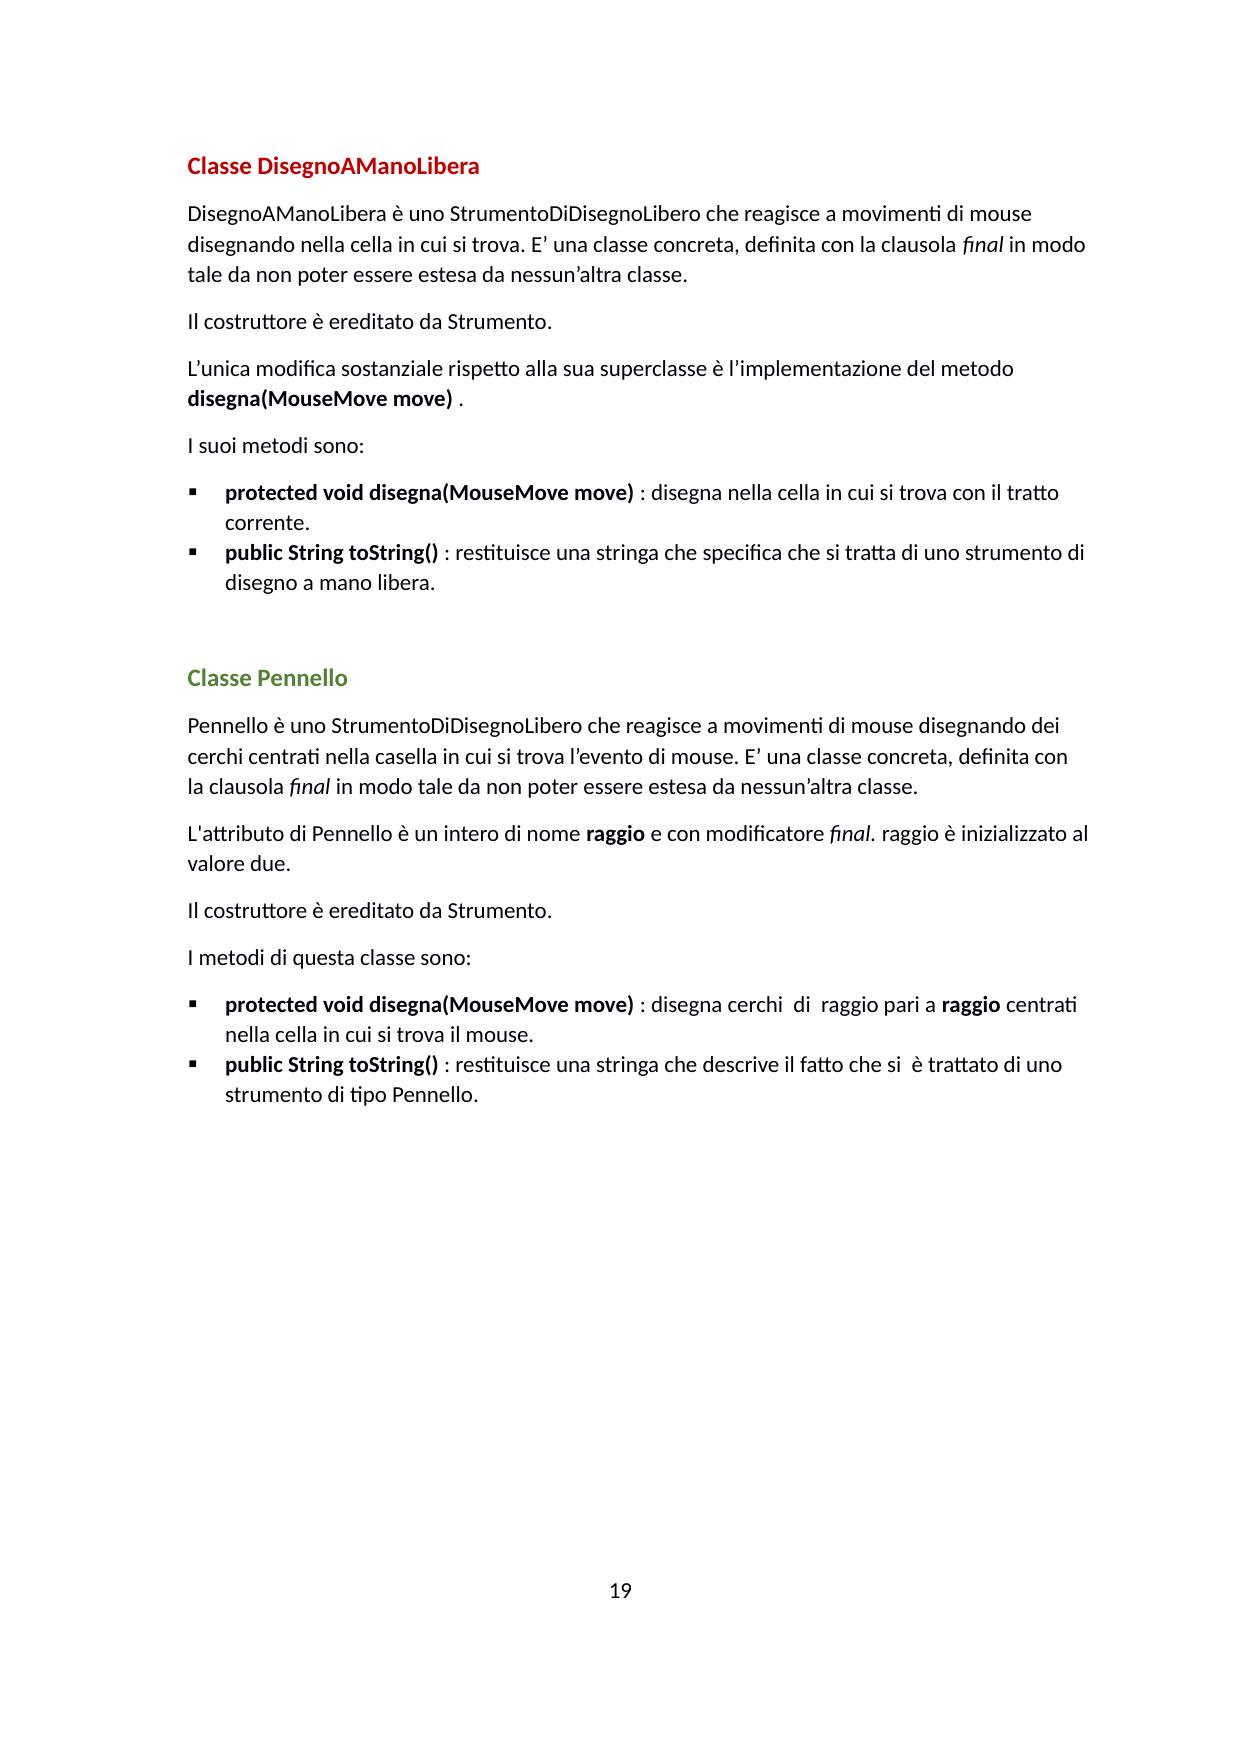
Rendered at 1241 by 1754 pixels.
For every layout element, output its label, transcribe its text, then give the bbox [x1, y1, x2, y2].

text I metodi di questa classe sono: [187, 943, 1090, 971]
text L’unica modifica sostanziale rispetto alla sua superclasse è l’implementazione del metodo disegna(MouseMove move) . [187, 354, 1090, 412]
list protected void disegna(MouseMove move) : disegna cerchi di raggio pari a raggio centrati nella cella in cui si trova il mouse. [187, 990, 1090, 1048]
text Classe DisegnoAManoLibera [187, 150, 1090, 181]
text Il costruttore è ereditato da Strumento. [187, 307, 1090, 335]
text L'attributo di Pennello è un intero di nome raggio e con modificatore final. raggio è inizializzato al valore due. [187, 819, 1090, 877]
list public String toString() : restituisce una stringa che descrive il fatto che si è trattato di uno strumento di tipo Pennello. [187, 1050, 1090, 1108]
text Pennello è uno StrumentoDiDisegnoLibero che reagisce a movimenti di mouse disegnando dei cerchi centrati nella casella in cui si trova l’evento di mouse. E’ una classe concreta, definita con la clausola final in modo tale da non poter essere estesa da nessun’altra classe. [187, 712, 1090, 800]
text Classe Pennello [187, 662, 1090, 693]
text I suoi metodi sono: [187, 431, 1090, 459]
list protected void disegna(MouseMove move) : disegna nella cella in cui si trova con il tratto corrente. [187, 478, 1090, 536]
list public String toString() : restituisce una stringa che specifica che si tratta di uno strumento di disegno a mano libera. [187, 538, 1090, 596]
text DisegnoAManoLibera è uno StrumentoDiDisegnoLibero che reagisce a movimenti di mouse disegnando nella cella in cui si trova. E’ una classe concreta, definita con la clausola final in modo tale da non poter essere estesa da nessun’altra classe. [187, 199, 1090, 288]
text Il costruttore è ereditato da Strumento. [187, 896, 1090, 924]
